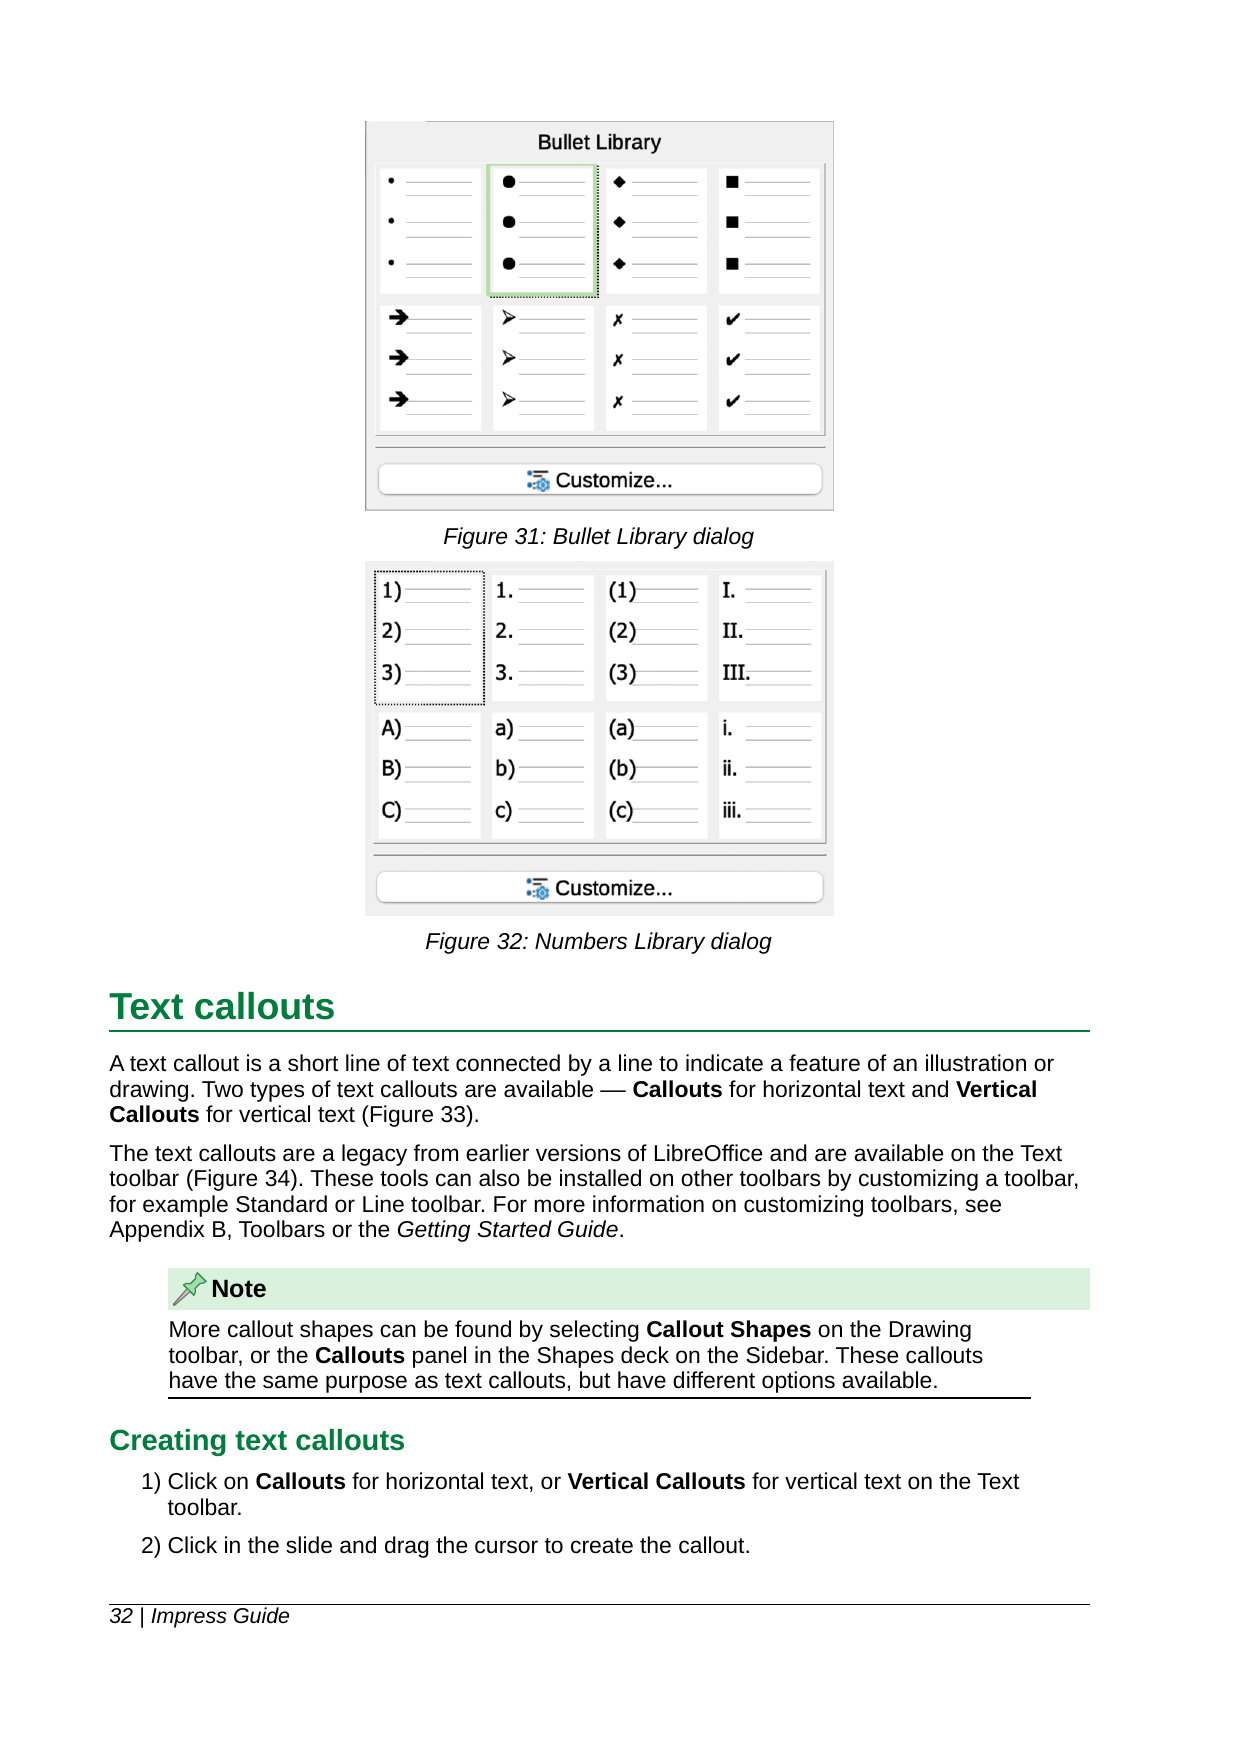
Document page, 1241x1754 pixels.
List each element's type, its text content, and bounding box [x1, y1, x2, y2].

subtitle Text callouts [109, 985, 1090, 1030]
text Figure 32: Numbers Library dialog [365, 928, 834, 954]
text More callout shapes can be found by selecting Callout Shapes on the Drawing toolbar, or the Callouts panel in the Shapes deck on the Sidebar. These callouts have the same purpose as text callouts, but have different options available. [168, 1317, 1031, 1397]
text Figure 31: Bullet Library dialog [365, 523, 834, 549]
list Click on Callouts for horizontal text, or Vertical Callouts for vertical text on the Text toolbar. [153, 1468, 1090, 1520]
subtitle Note [210, 1268, 1090, 1310]
picture [365, 121, 834, 511]
text A text callout is a short line of text connected by a line to indicate a feature of an illustration or drawing. Two types of text callouts are available –– Callouts for horizontal text and Vertical Callouts for vertical text (Figure 33). [109, 1051, 1090, 1128]
text The text callouts are a legacy from earlier versions of LibreOffice and are available on the Text toolbar (Figure 34). These tools can also be installed on other toolbars by customizing a toolbar, for example Standard or Line toolbar. For more information on customizing toolbars, see Appendix B, Toolbars or the Getting Started Guide. [109, 1140, 1090, 1243]
list Click in the slide and drag the cursor to create the callout. [153, 1532, 1090, 1558]
picture [365, 561, 834, 916]
subtitle Creating text callouts [109, 1423, 1090, 1456]
